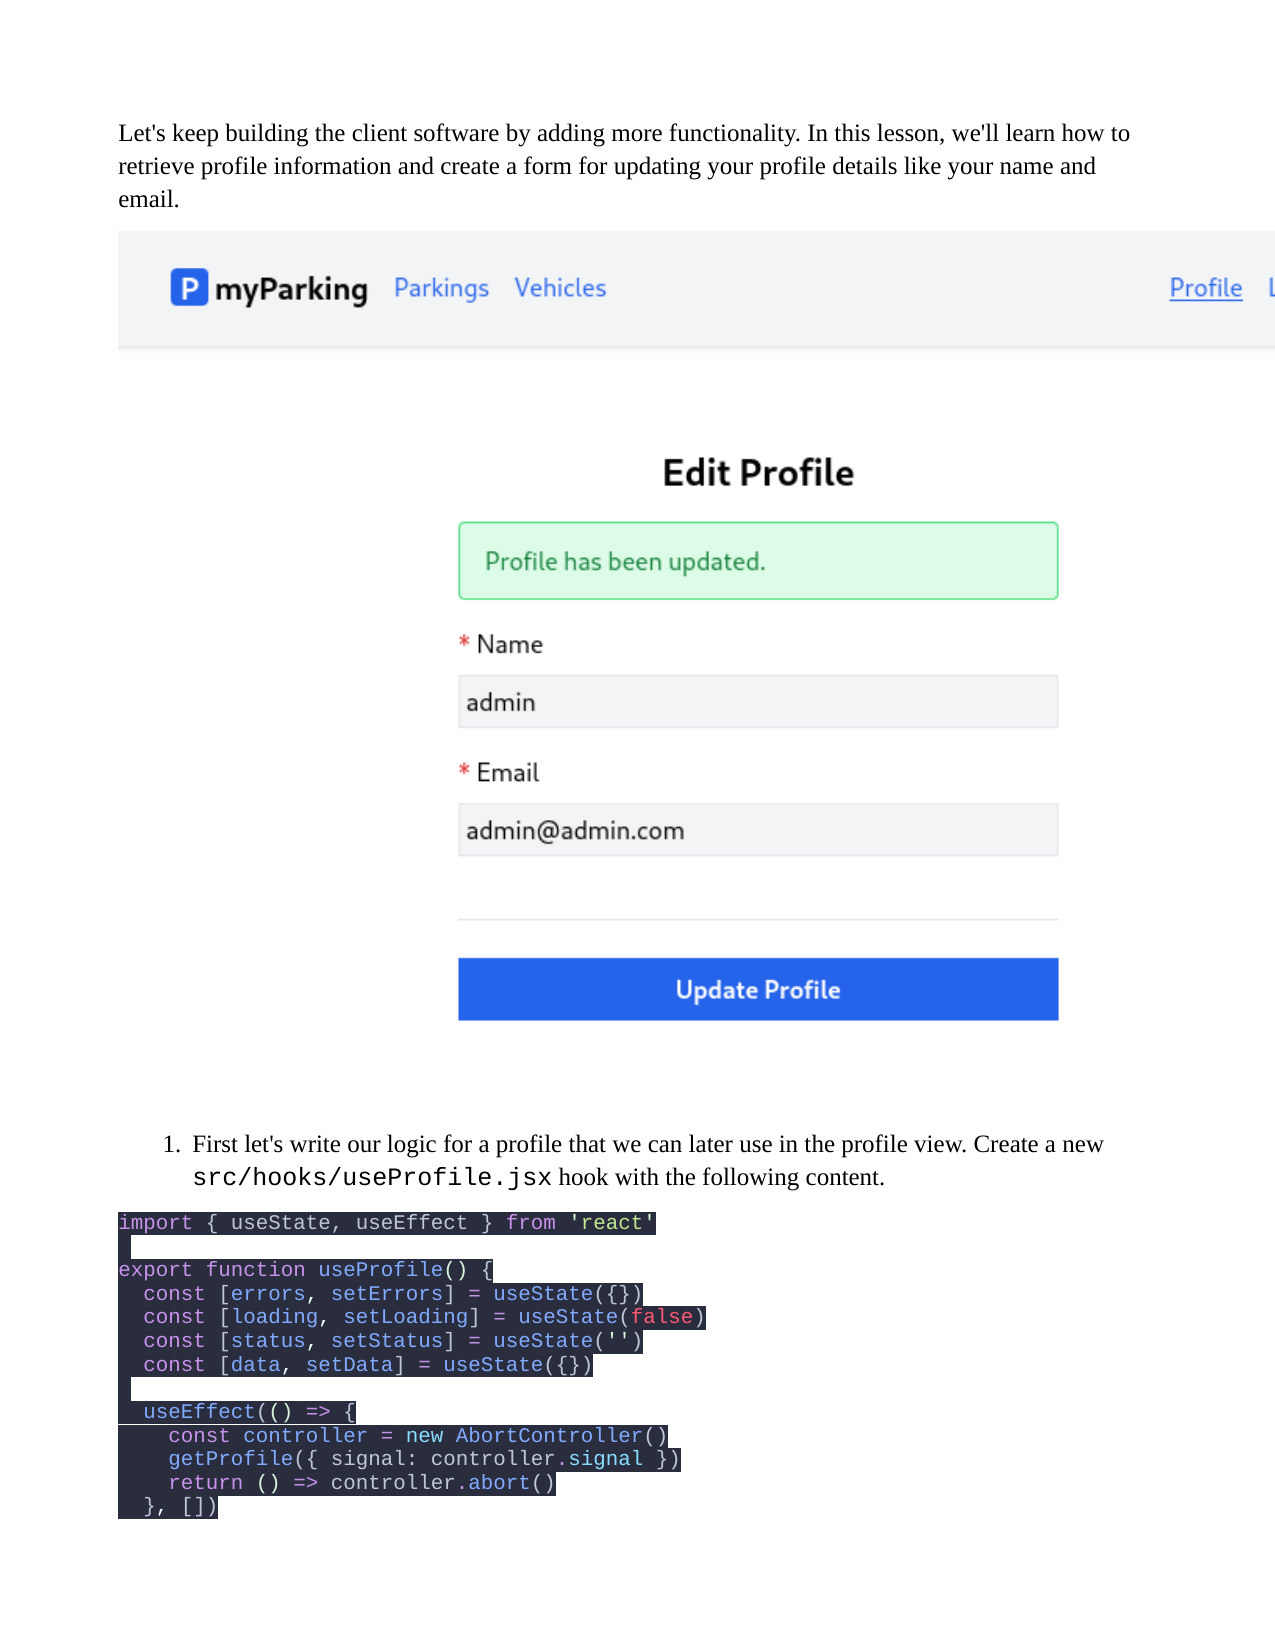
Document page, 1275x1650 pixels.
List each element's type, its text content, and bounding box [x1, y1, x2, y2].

text useEffect(() => { [118, 1401, 1157, 1424]
text return () => controller.abort() [118, 1472, 1157, 1496]
text import { useState, useEffect } from 'react' [118, 1212, 1157, 1235]
text getProfile({ signal: controller.signal }) [118, 1448, 1157, 1472]
text const [loading, setLoading] = useState(false) [118, 1306, 1157, 1330]
text const [errors, setErrors] = useState({}) [118, 1283, 1157, 1306]
list First let's write our logic for a profile that we can later use in the profile view. Create a new src/hooks/useProfile.jsx hook with the following content. [162, 1129, 1157, 1193]
text const controller = new AbortController() [118, 1424, 1157, 1448]
text export function useProfile() { [118, 1259, 1157, 1283]
text Let's keep building the client software by adding more functionality. In this lesson, we'll learn how to retrieve profile information and create a form for updating your profile details like your name and email. [118, 118, 1157, 213]
text }, []) [118, 1496, 1157, 1519]
text const [status, setStatus] = useState('') [118, 1330, 1157, 1354]
picture [118, 231, 1275, 1110]
text const [data, setData] = useState({}) [118, 1354, 1157, 1377]
